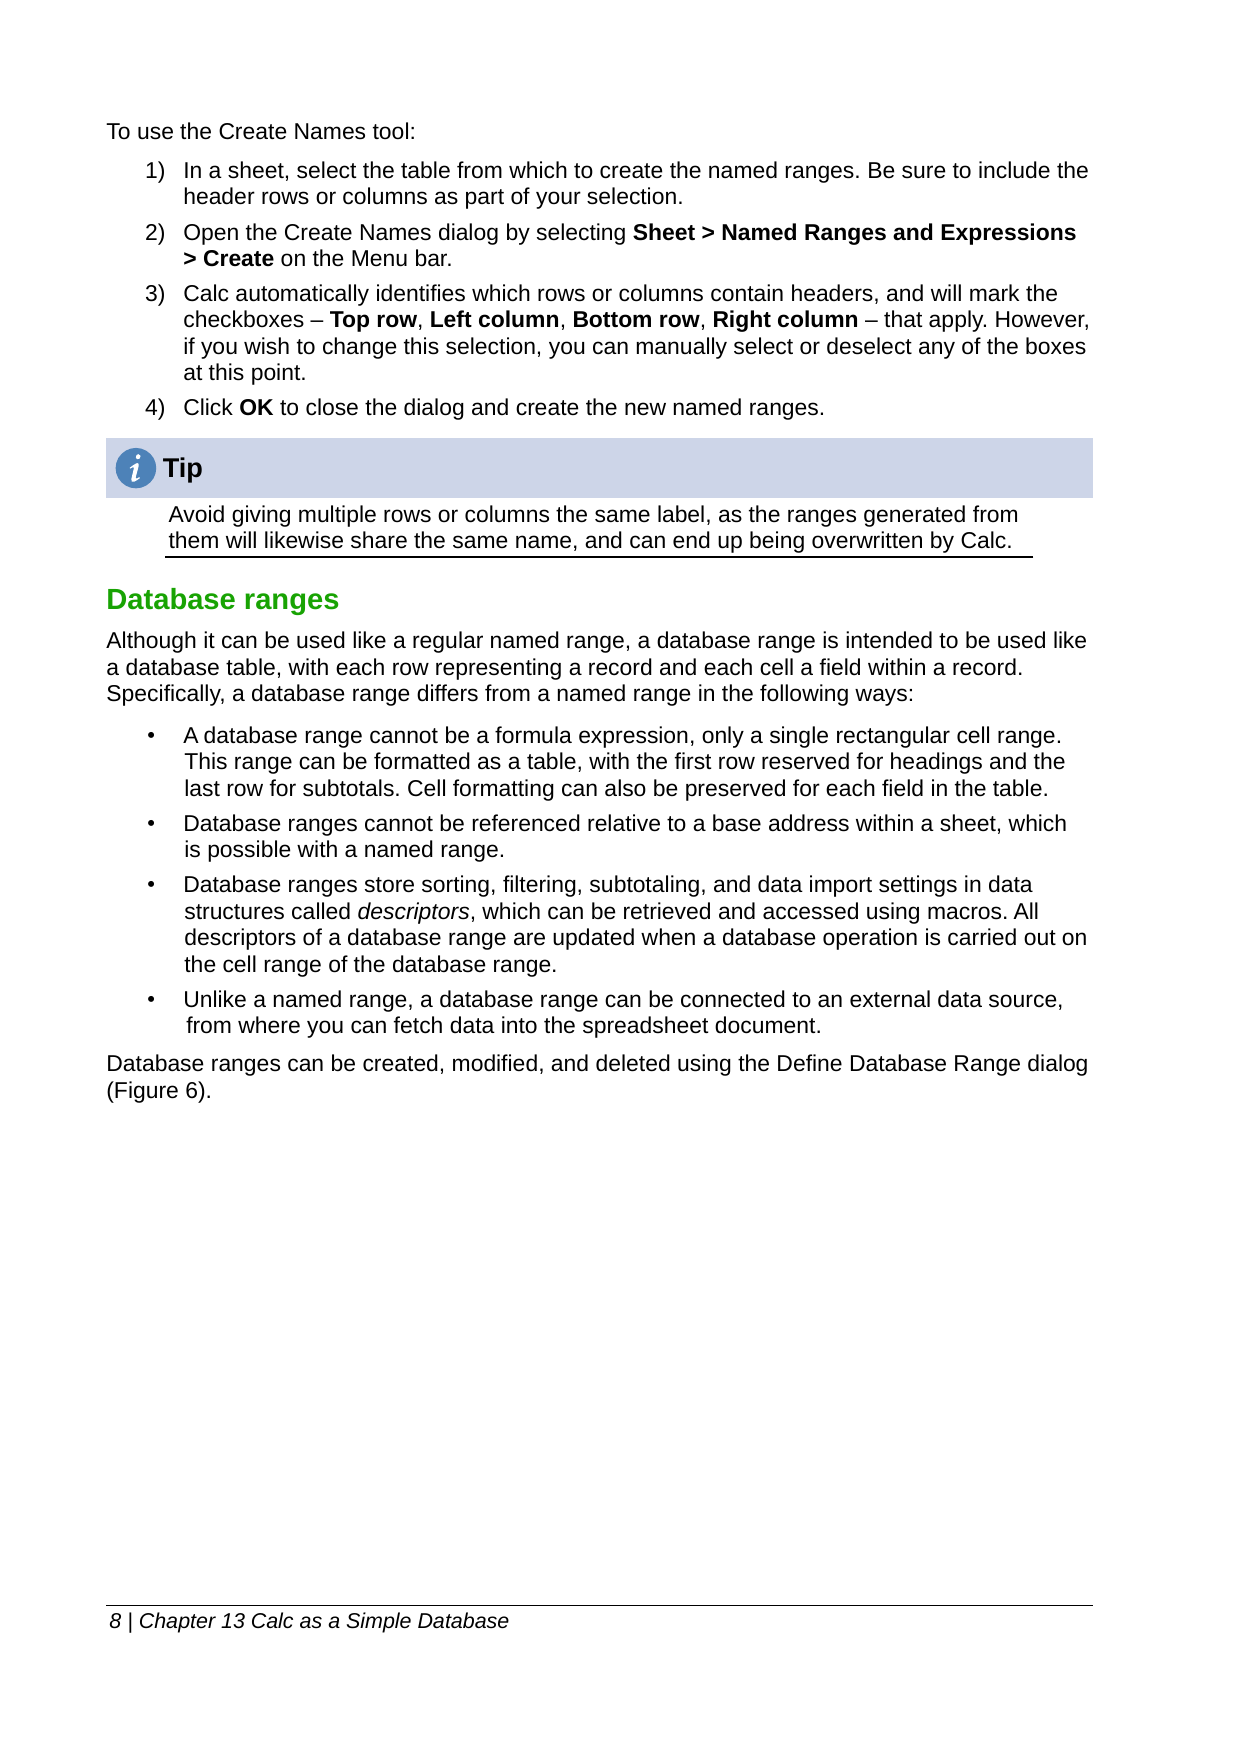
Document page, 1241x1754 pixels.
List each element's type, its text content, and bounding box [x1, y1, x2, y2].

text To use the Create Names tool: [106, 118, 1093, 144]
text Although it can be used like a regular named range, a database range is intended to be used like a database table, with each row representing a record and each cell a field within a record. Specifically, a database range differs from a named range in the following ways: [106, 627, 1093, 707]
subtitle Database ranges [106, 582, 1093, 616]
list Database ranges cannot be referenced relative to a base address within a sheet, which is possible with a named range. [144, 807, 1093, 863]
list Database ranges store sorting, filtering, subtotaling, and data import settings in data structures called descriptors, which can be retrieved and accessed using macros. All descriptors of a database range are updated when a database operation is carried out on the cell range of the database range. [144, 868, 1093, 977]
text Database ranges can be created, modified, and deleted using the Define Database Range dialog (Figure 6). [106, 1050, 1093, 1103]
list Calc automatically identifies which rows or columns contain headers, and will mark the checkboxes – Top row, Left column, Bottom row, Right column – that apply. However, if you wish to change this selection, you can manually select or deselect any of the boxes at this point. [165, 280, 1093, 386]
list In a sheet, select the table from which to create the named ranges. Be sure to include the header rows or columns as part of your selection. [165, 157, 1093, 210]
subtitle Tip [106, 438, 1093, 498]
list A database range cannot be a formula expression, only a single rectangular cell range. This range can be formatted as a table, with the first row reserved for headings and the last row for subtotals. Cell formatting can also be preserved for each field in the table. [144, 719, 1093, 801]
text Avoid giving multiple rows or columns the same label, as the ranges generated from them will likewise share the same name, and can end up being overwritten by Calc. [165, 498, 1033, 556]
list Open the Create Names dialog by selecting Sheet > Named Ranges and Expressions > Create on the Menu bar. [165, 218, 1093, 271]
list Unlike a named range, a database range can be connected to an external data source, from where you can fetch data into the spreadsheet document. [144, 983, 1093, 1041]
list Click OK to close the dialog and create the new named ranges. [165, 394, 1093, 421]
